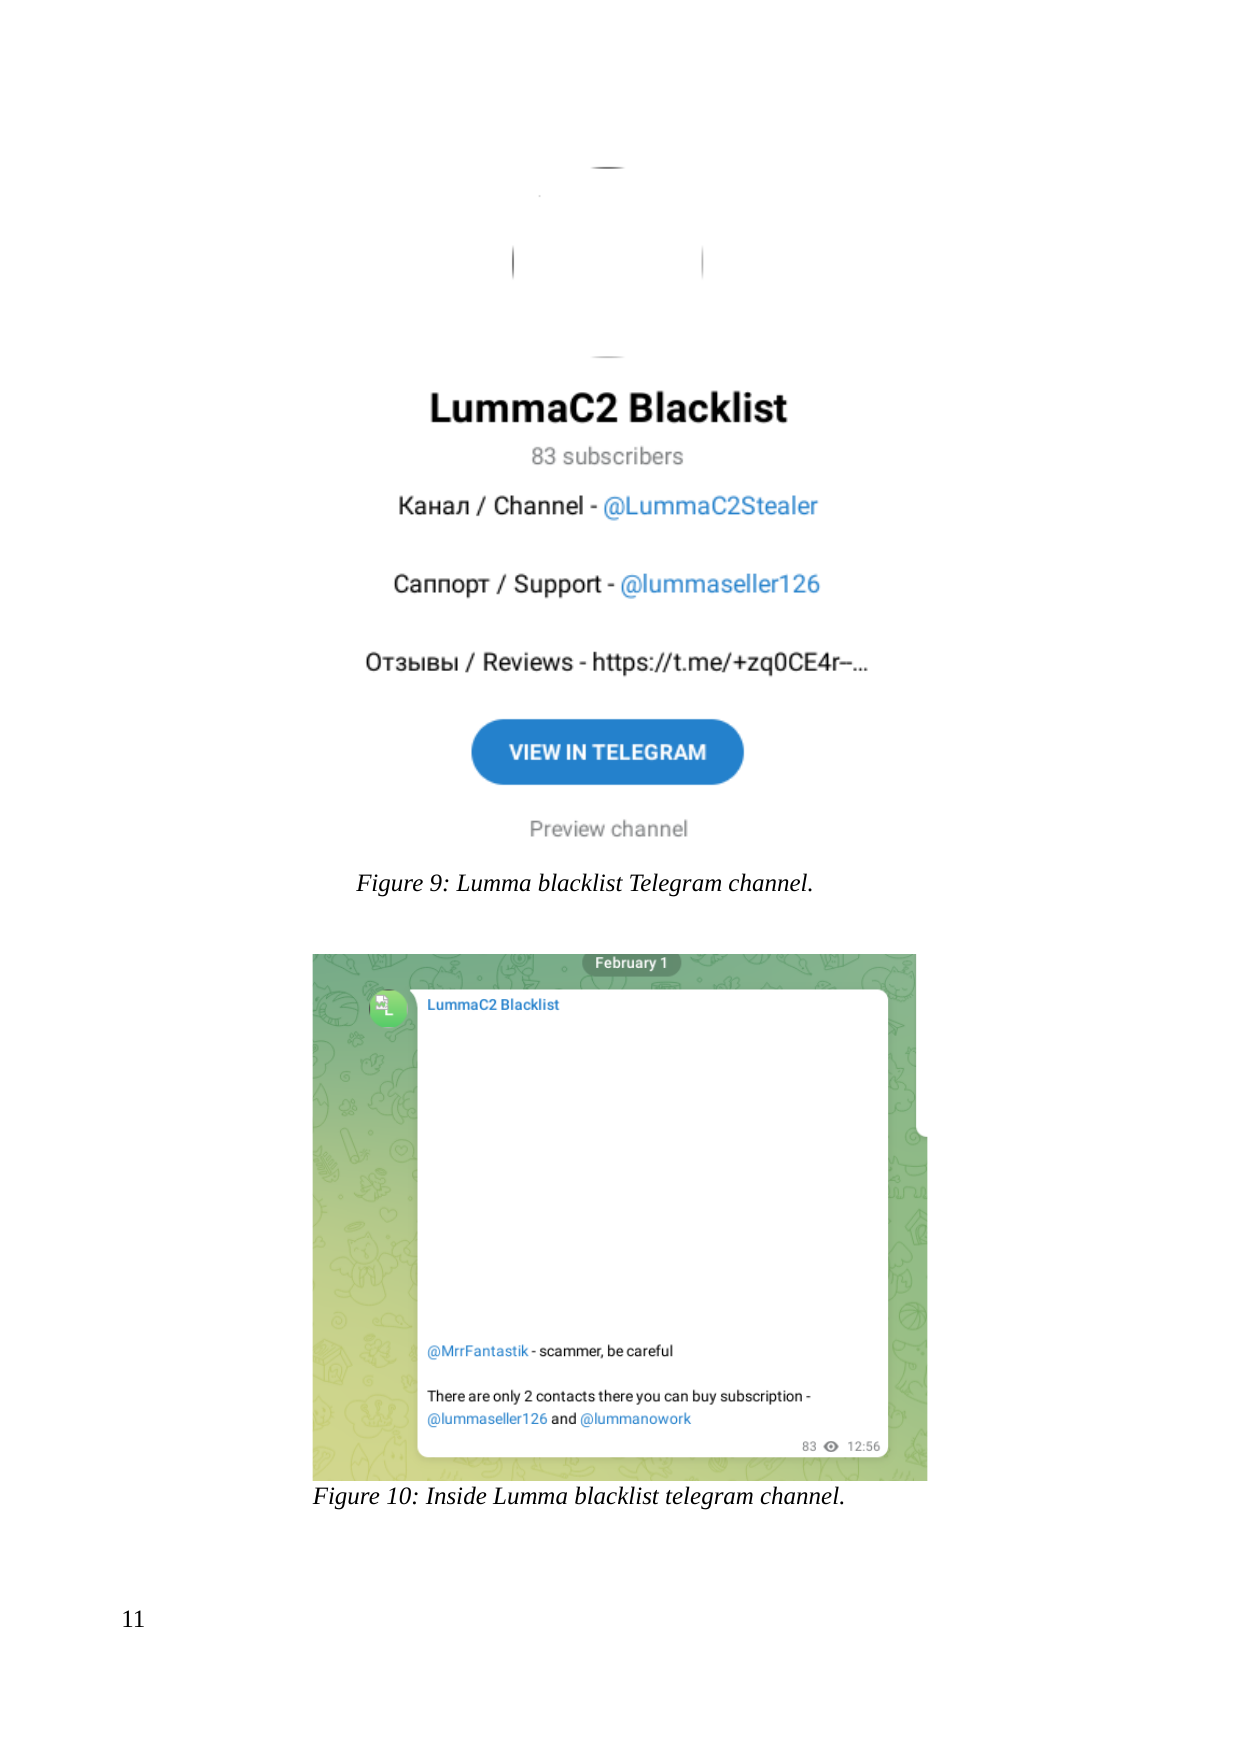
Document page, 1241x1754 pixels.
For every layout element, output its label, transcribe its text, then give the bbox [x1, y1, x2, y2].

picture [356, 133, 885, 868]
text Figure 10: Inside Lumma blacklist telegram channel. [313, 1481, 927, 1509]
text Figure 9: Lumma blacklist Telegram channel. [356, 868, 884, 897]
picture [312, 954, 928, 1481]
